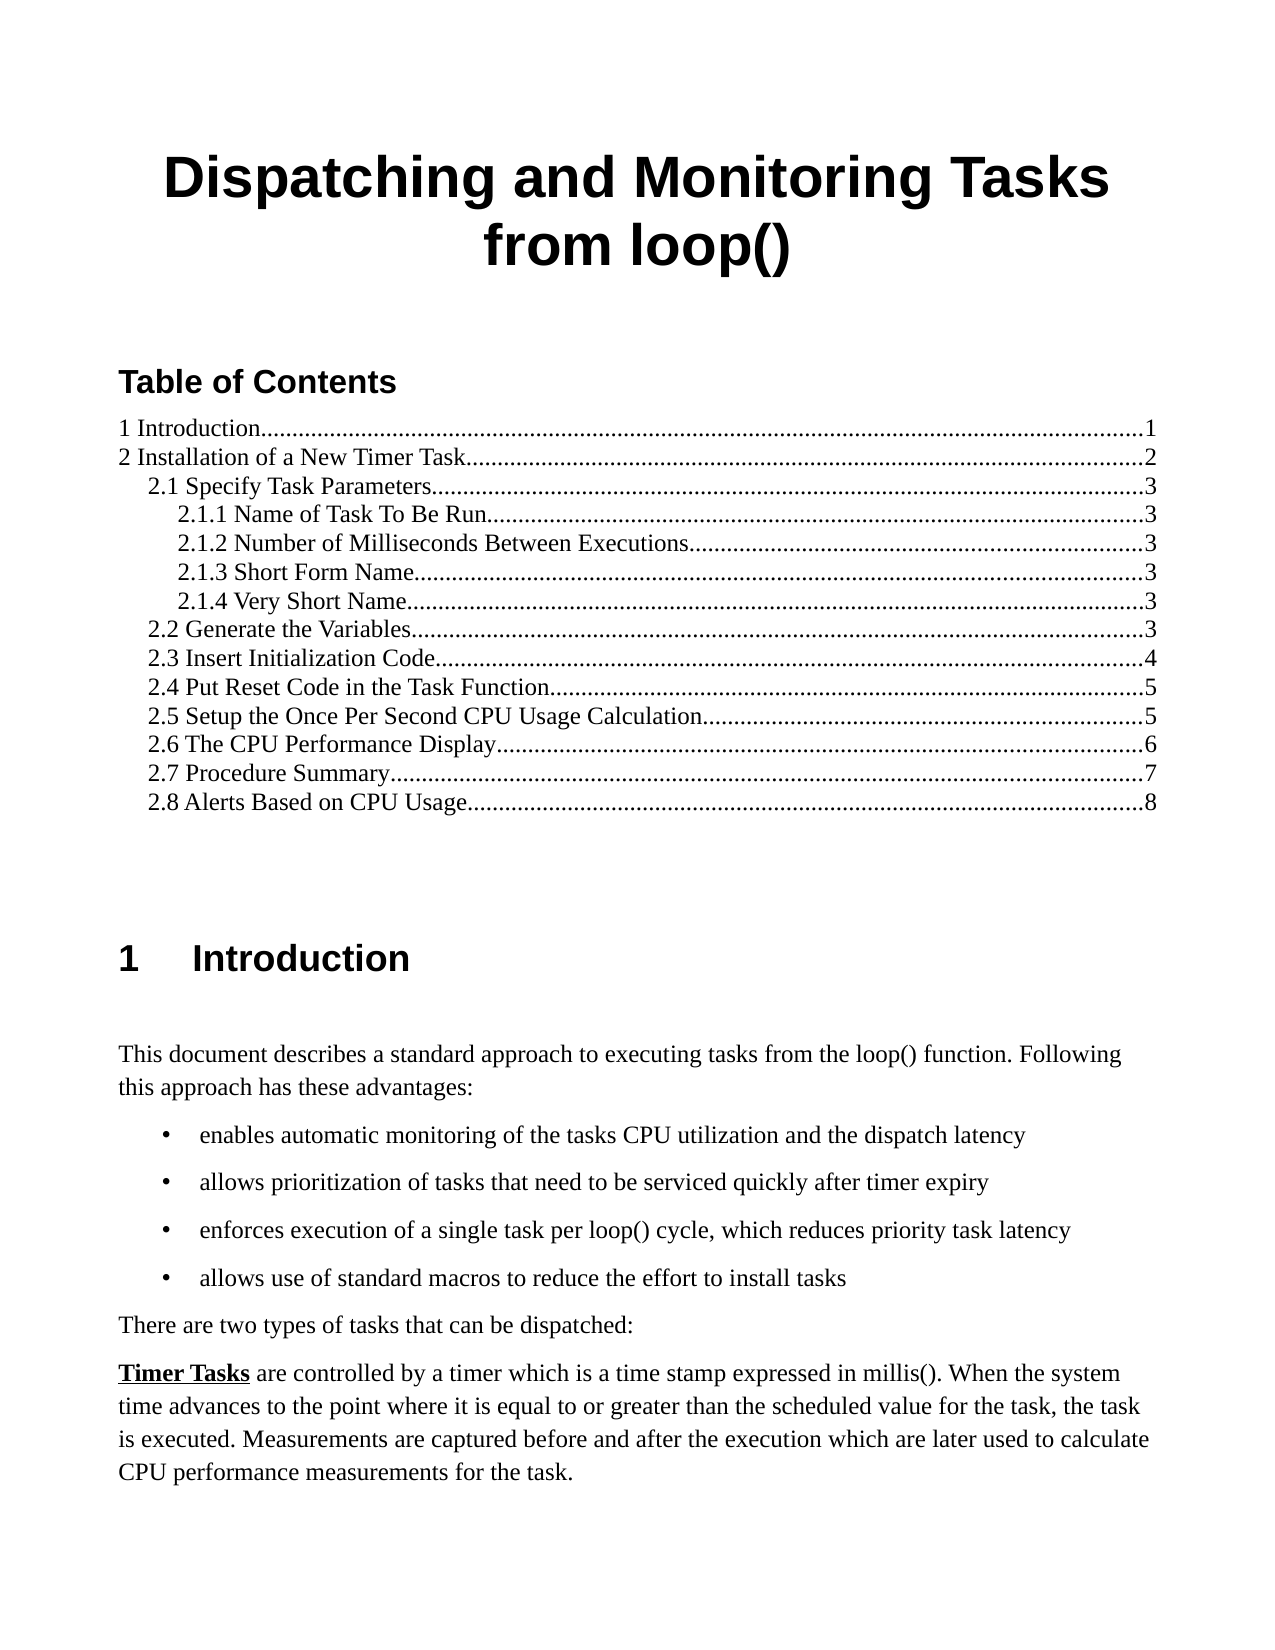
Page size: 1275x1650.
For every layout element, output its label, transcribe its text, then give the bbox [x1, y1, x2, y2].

text 2 Installation of a New Timer Task 2 [118, 442, 1157, 471]
text 1 Introduction 1 [118, 413, 1157, 442]
text 2.1.4 Very Short Name 3 [177, 586, 1157, 614]
list allows prioritization of tasks that need to be serviced quickly after timer expiry [162, 1167, 1157, 1196]
text 2.1.2 Number of Milliseconds Between Executions 3 [177, 528, 1157, 557]
text This document describes a standard approach to executing tasks from the loop() function. Following this approach has these advantages: [118, 1039, 1157, 1101]
subtitle Introduction [118, 936, 1157, 979]
text 2.3 Insert Initialization Code 4 [148, 643, 1157, 672]
text 2.2 Generate the Variables 3 [148, 614, 1157, 643]
text 2.1.1 Name of Task To Be Run 3 [177, 499, 1157, 528]
text 2.6 The CPU Performance Display 6 [148, 729, 1157, 758]
text 2.1.3 Short Form Name 3 [177, 557, 1157, 586]
text 2.1 Specify Task Parameters 3 [148, 471, 1157, 499]
text There are two types of tasks that can be dispatched: [118, 1310, 1157, 1339]
list allows use of standard macros to reduce the effort to install tasks [162, 1263, 1157, 1291]
text 2.4 Put Reset Code in the Task Function 5 [148, 672, 1157, 701]
list enables automatic monitoring of the tasks CPU utilization and the dispatch latency [162, 1120, 1157, 1149]
text 2.5 Setup the Once Per Second CPU Usage Calculation 5 [148, 701, 1157, 729]
list enforces execution of a single task per loop() cycle, which reduces priority task latency [162, 1215, 1157, 1244]
text 2.8 Alerts Based on CPU Usage 8 [148, 787, 1157, 816]
text 2.7 Procedure Summary 7 [148, 758, 1157, 787]
title Dispatching and Monitoring Tasks from loop() [118, 143, 1157, 277]
text Timer Tasks are controlled by a timer which is a time stamp expressed in millis(). When the system time advances to the point where it is equal to or greater than the scheduled value for the task, the task is executed. Measurements are captured before and after the execution which are later used to calculate CPU performance measurements for the task. [118, 1358, 1157, 1486]
subtitle Table of Contents [118, 362, 1157, 401]
